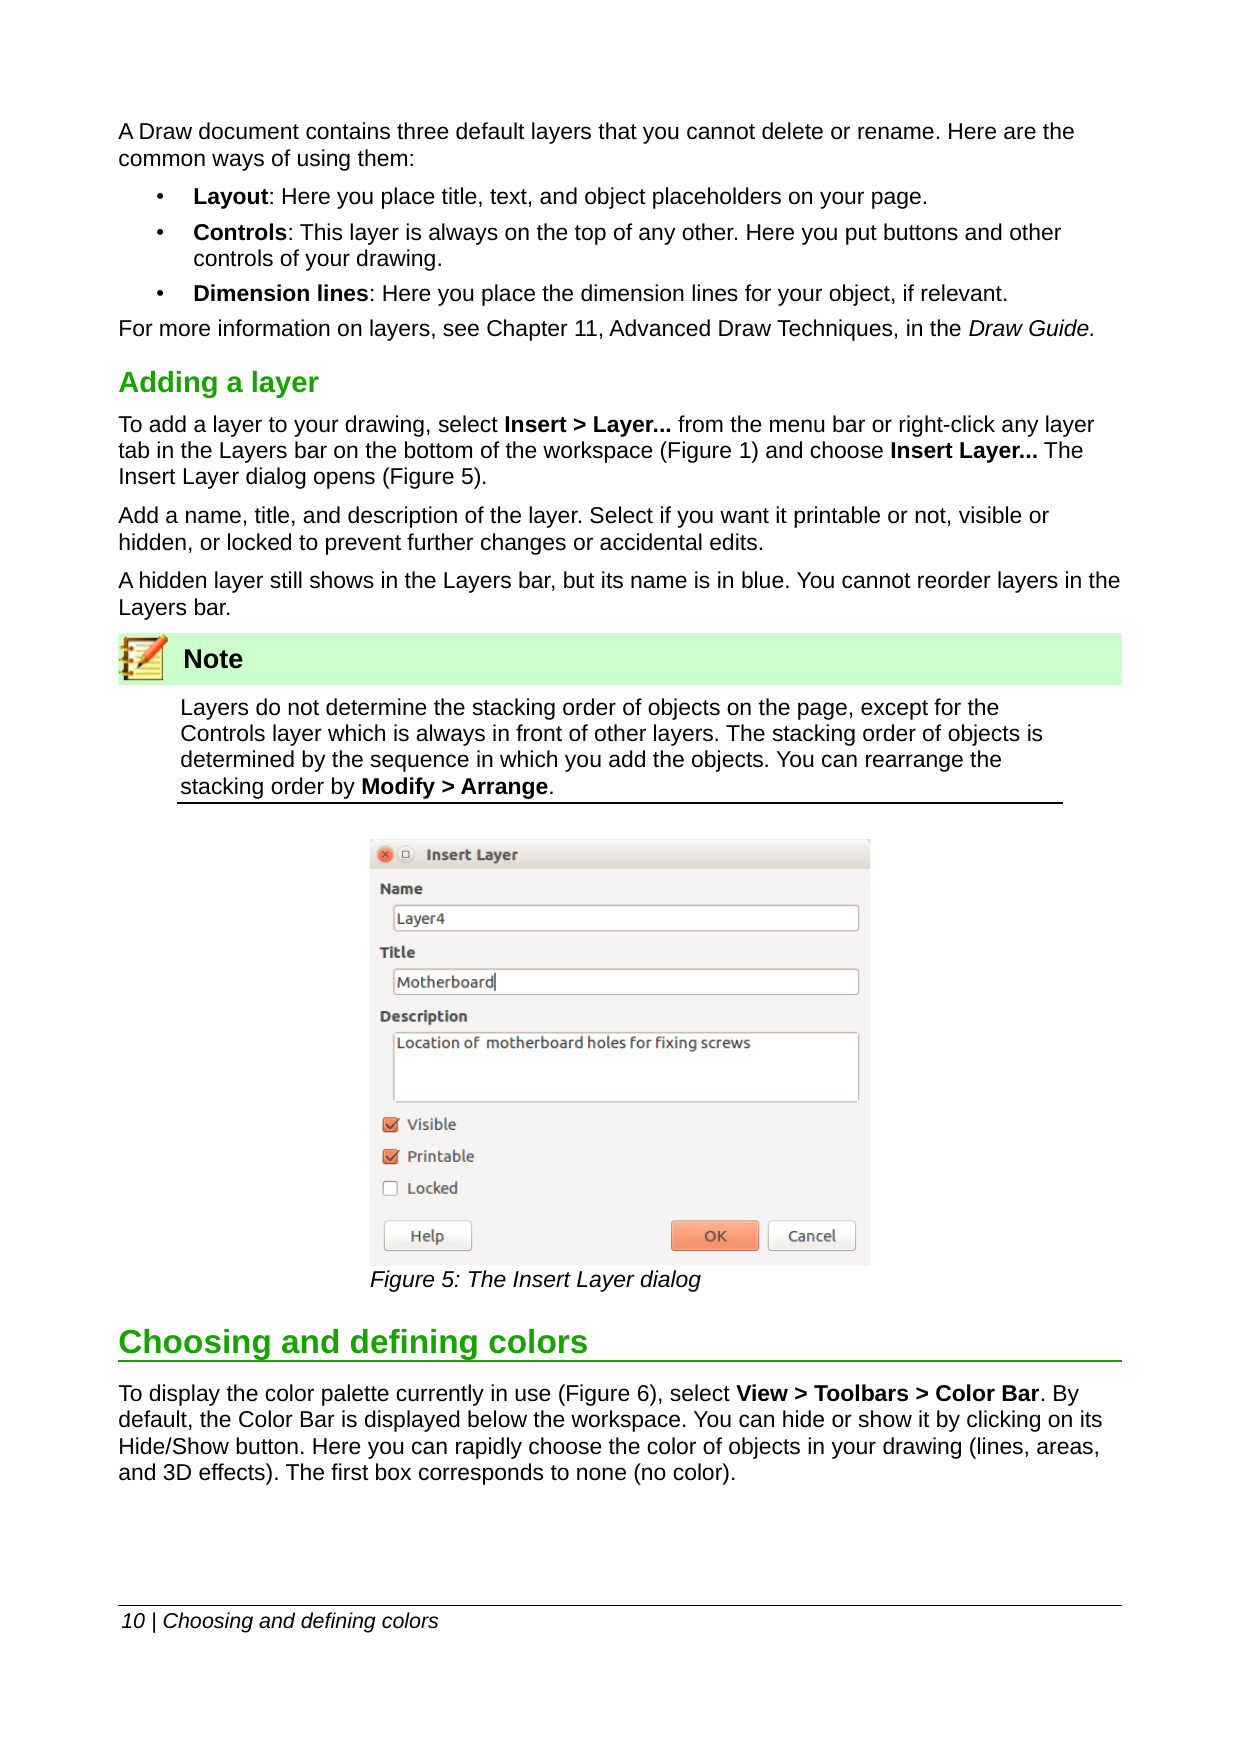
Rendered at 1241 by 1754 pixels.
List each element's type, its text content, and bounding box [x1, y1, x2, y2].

text Add a name, title, and description of the layer. Select if you want it printable or not, visible or hidden, or locked to prevent further changes or accidental edits. [118, 502, 1122, 555]
list Layout: Here you place title, text, and object placeholders on your page. [156, 183, 1122, 210]
text Layers do not determine the stacking order of objects on the page, except for the Controls layer which is always in front of other layers. The stacking order of objects is determined by the sequence in which you add the objects. You can rearrange the stacking order by Modify > Arrange. [177, 691, 1063, 802]
text To display the color palette currently in use (Figure 6), select View > Toolbars > Color Bar. By default, the Color Bar is displayed below the workspace. You can hide or show it by clicking on its Hide/Show button. Here you can rapidly choose the color of objects in your drawing (lines, areas, and 3D effects). The first box corresponds to none (no color). [118, 1380, 1122, 1485]
list Dimension lines: Here you place the dimension lines for your object, if relevant. [156, 280, 1122, 306]
picture [369, 839, 871, 1266]
subtitle Note [118, 633, 1122, 685]
text To add a layer to your drawing, select Insert > Layer... from the menu bar or right-click any layer tab in the Layers bar on the bottom of the workspace (Figure 1) and choose Insert Layer... The Insert Layer dialog opens (Figure 5). [118, 411, 1122, 490]
text For more information on layers, see Chapter 11, Advanced Draw Techniques, in the Draw Guide. [118, 315, 1122, 342]
list Controls: This layer is always on the top of any other. Here you put buttons and other controls of your drawing. [156, 218, 1122, 271]
list A Draw document contains three default layers that you cannot delete or rename. Here are the common ways of using them: [118, 118, 1122, 171]
picture [119, 633, 170, 684]
text Figure 5: The Insert Layer dialog [370, 1266, 870, 1292]
subtitle Choosing and defining colors [118, 1322, 1122, 1360]
text A hidden layer still shows in the Layers bar, but its name is in blue. You cannot reorder layers in the Layers bar. [118, 567, 1122, 620]
subtitle Adding a layer [118, 365, 1122, 399]
